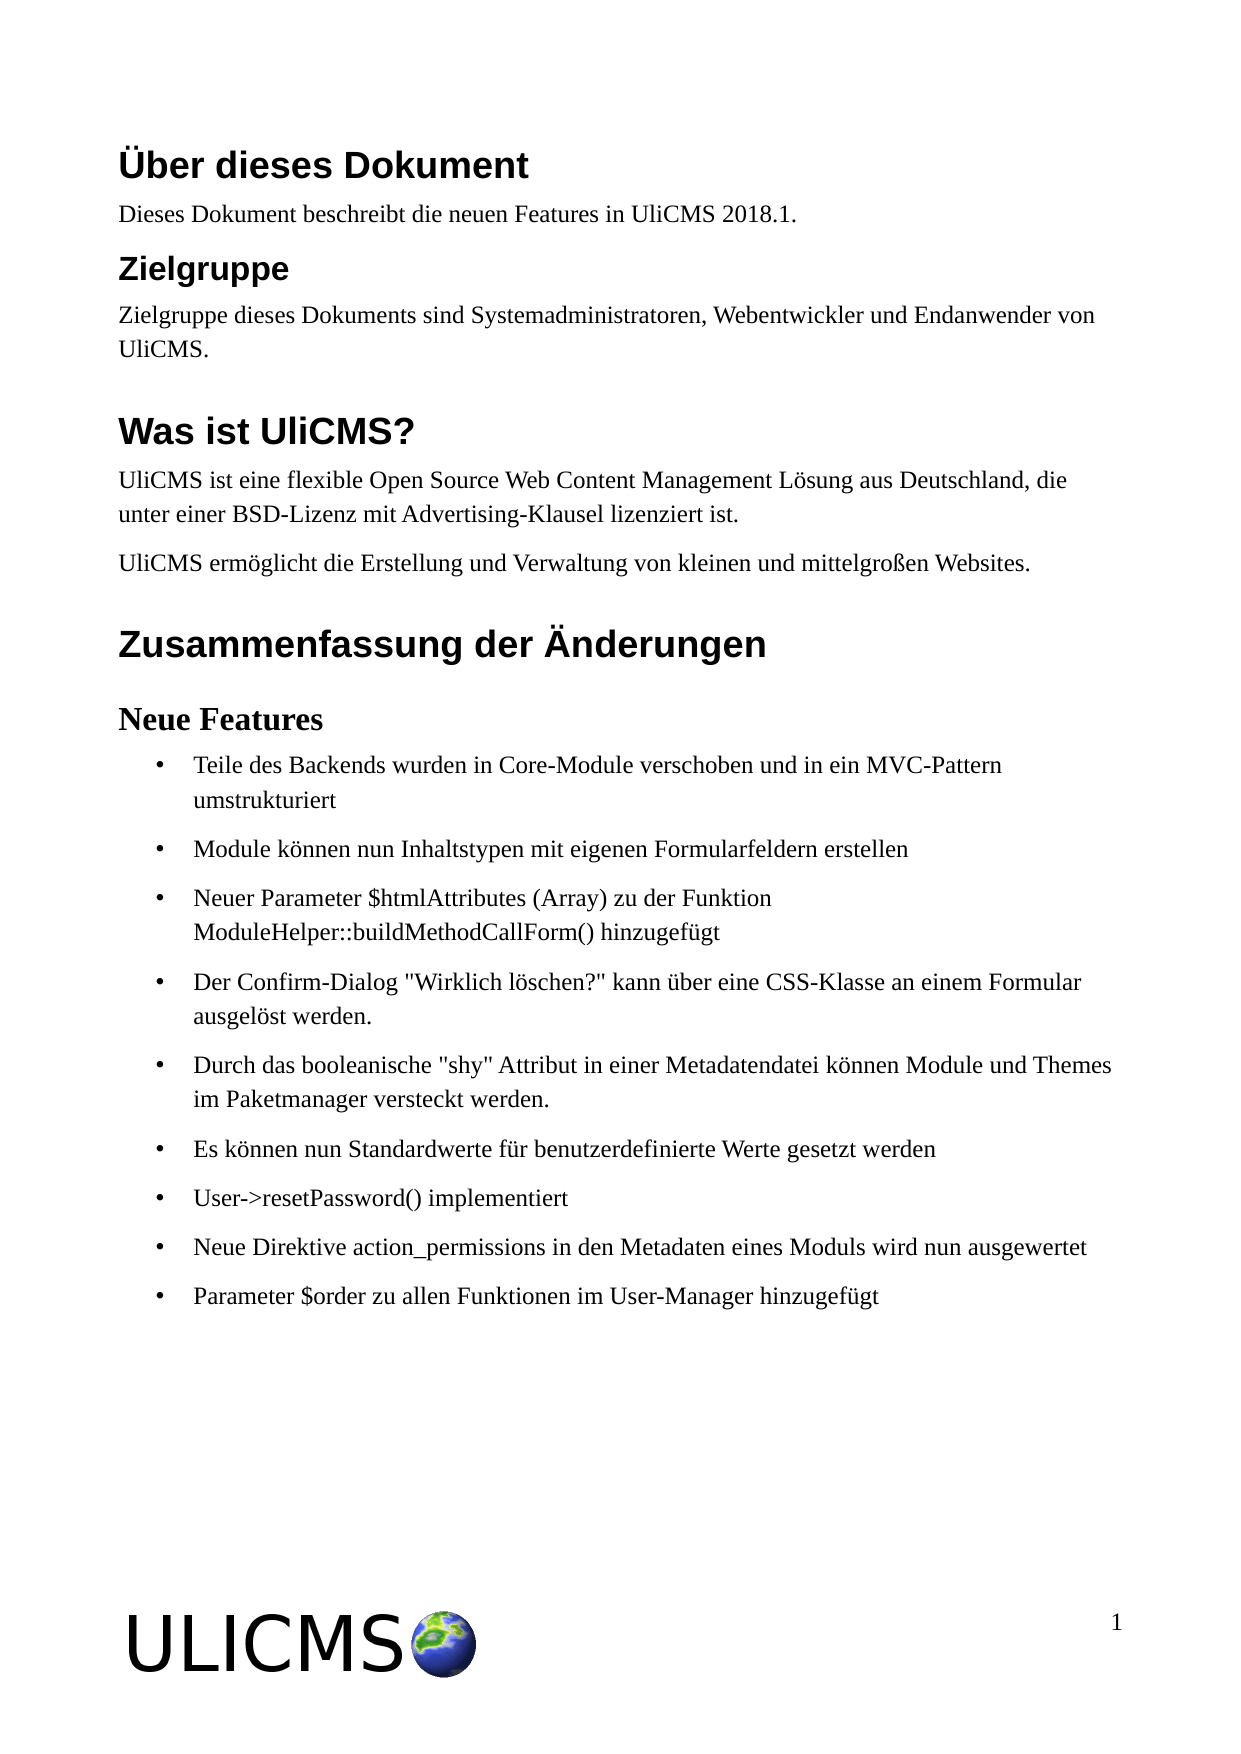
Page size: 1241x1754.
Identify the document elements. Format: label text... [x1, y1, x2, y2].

text Dieses Dokument beschreibt die neuen Features in UliCMS 2018.1. [118, 199, 1123, 228]
list Parameter $order zu allen Funktionen im User-Manager hinzugefügt [156, 1281, 1123, 1309]
subtitle Über dieses Dokument [118, 143, 1123, 187]
list User->resetPassword() implementiert [156, 1183, 1123, 1211]
picture [118, 1607, 479, 1681]
list Teile des Backends wurden in Core-Module verschoben und in ein MVC-Pattern umstrukturiert [156, 750, 1123, 814]
list Es können nun Standardwerte für benutzerdefinierte Werte gesetzt werden [156, 1134, 1123, 1162]
text Zielgruppe dieses Dokuments sind Systemadministratoren, Webentwickler und Endanwender von UliCMS. [118, 300, 1123, 363]
list Der Confirm-Dialog "Wirklich löschen?" kann über eine CSS-Klasse an einem Formular ausgelöst werden. [156, 967, 1123, 1030]
list Module können nun Inhaltstypen mit eigenen Formularfeldern erstellen [156, 834, 1123, 863]
list Durch das booleanische "shy" Attribut in einer Metadatendatei können Module und Themes im Paketmanager versteckt werden. [156, 1050, 1123, 1113]
list Neue Direktive action_permissions in den Metadaten eines Moduls wird nun ausgewertet [156, 1232, 1123, 1261]
text UliCMS ist eine flexible Open Source Web Content Management Lösung aus Deutschland, die unter einer BSD-Lizenz mit Advertising-Klausel lizenziert ist. [118, 465, 1123, 528]
subtitle Zielgruppe [118, 249, 1123, 287]
subtitle Neue Features [118, 699, 1123, 738]
text UliCMS ermöglicht die Erstellung und Verwaltung von kleinen und mittelgroßen Websites. [118, 548, 1123, 577]
list Neuer Parameter $htmlAttributes (Array) zu der Funktion ModuleHelper::buildMethodCallForm() hinzugefügt [156, 883, 1123, 946]
subtitle Was ist UliCMS? [118, 408, 1123, 452]
